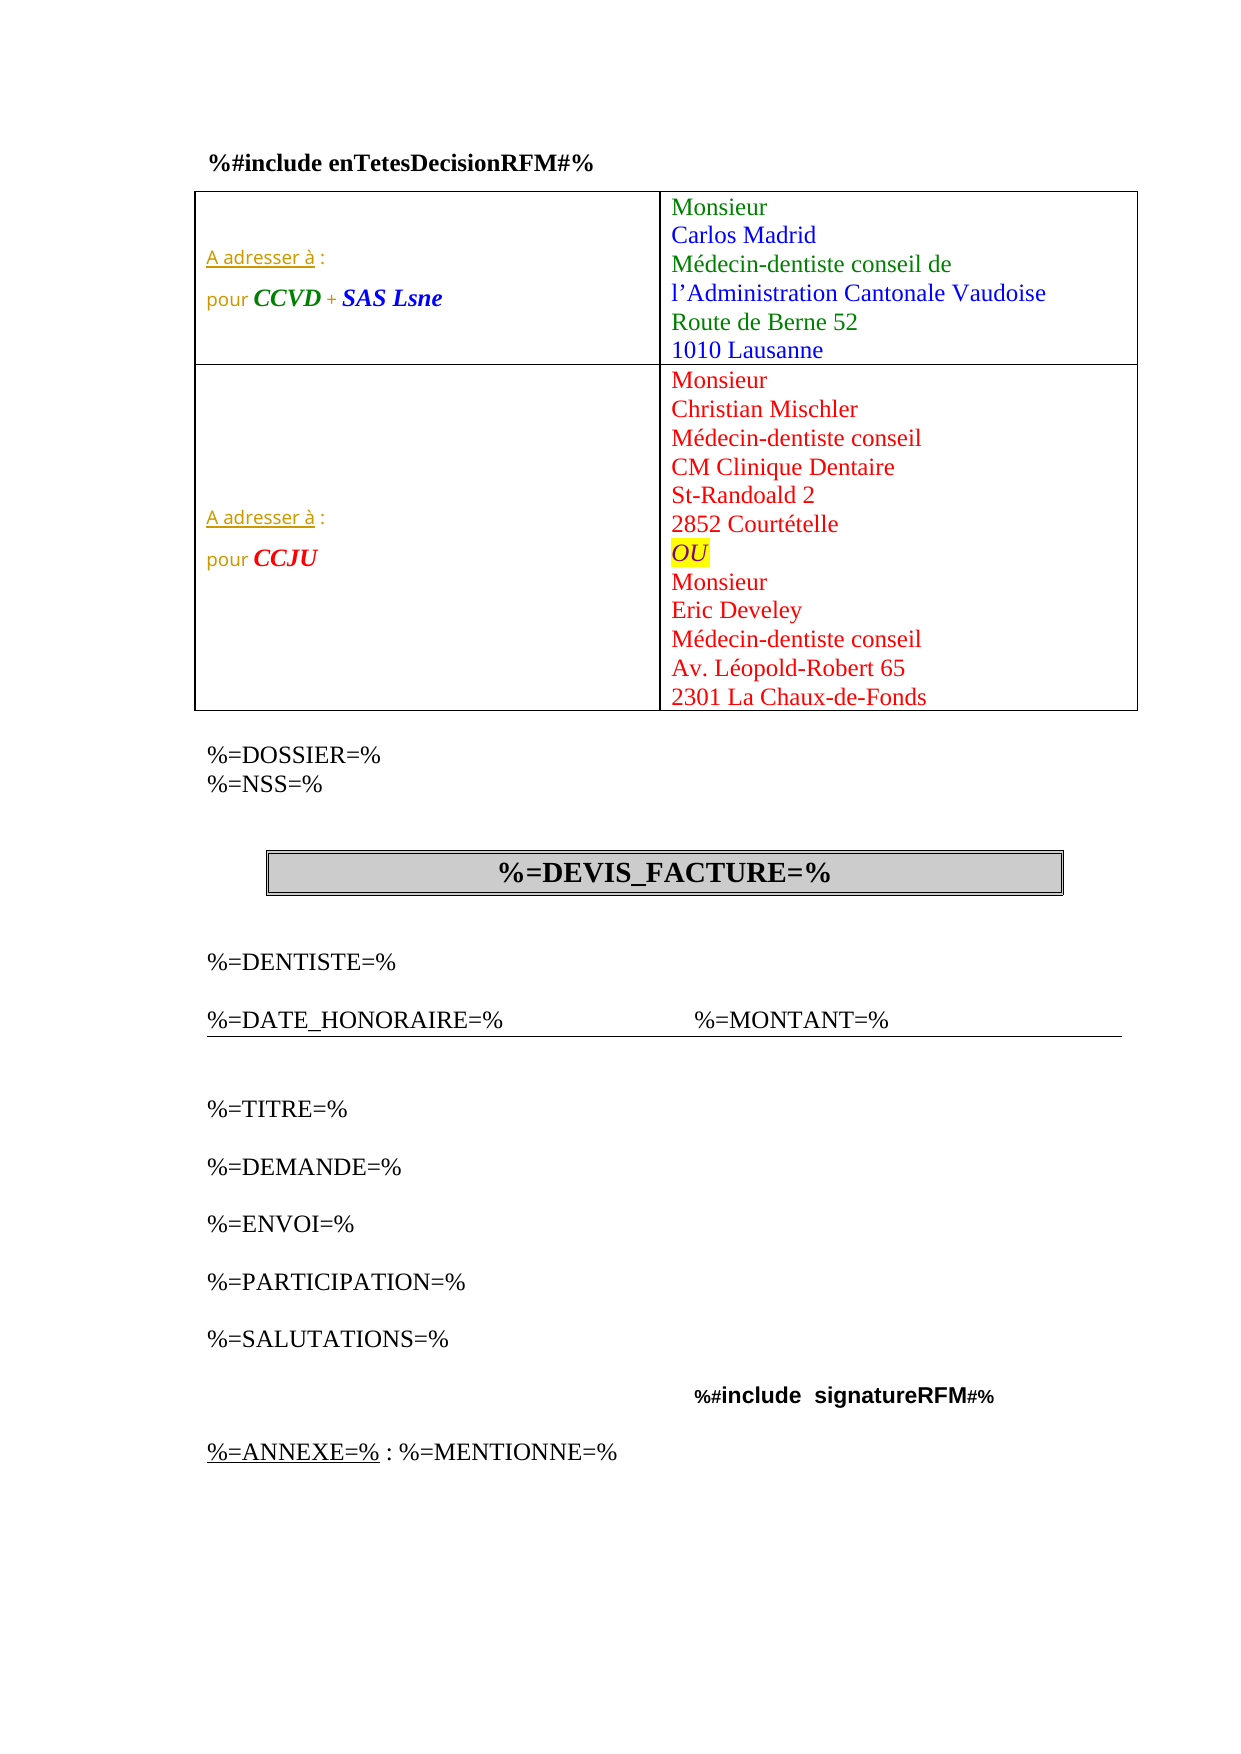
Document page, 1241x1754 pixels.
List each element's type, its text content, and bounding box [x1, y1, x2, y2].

text %=DATE_HONORAIRE=% %=MONTANT=% [207, 1005, 1122, 1036]
text %=NSS=% [207, 769, 1004, 798]
text %=ANNEXE=% : %=MENTIONNE=% [207, 1437, 1004, 1466]
text %#include enTetesDecisionRFM#% [207, 148, 1122, 176]
text %=SALUTATIONS=% [207, 1324, 1122, 1353]
text %=ENVOI=% [207, 1209, 1122, 1238]
text %=DENTISTE=% [207, 947, 1122, 976]
table_cell A adresser à : pour CCJU [196, 365, 659, 710]
text %=DEMANDE=% [207, 1152, 1122, 1181]
table_header Monsieur Carlos Madrid Médecin-dentiste conseil de l’Administration Cantonale Vaudoise Route de Berne 52 1010 Lausanne [661, 192, 1137, 364]
text %=PARTICIPATION=% [207, 1267, 1122, 1296]
table_cell Monsieur Christian Mischler Médecin-dentiste conseil CM Clinique Dentaire St-Randoald 2 2852 Courtételle ou Monsieur Eric Develey Médecin-dentiste conseil Av. Léopold-Robert 65 2301 La Chaux-de-Fonds [661, 365, 1137, 710]
table_header A adresser à : pour CCVD + SAS Lsne [196, 192, 659, 364]
text %=TITRE=% [207, 1094, 1122, 1123]
text %=DOSSIER=% [207, 740, 1122, 769]
text %#include signatureRFM#% [207, 1382, 1122, 1408]
